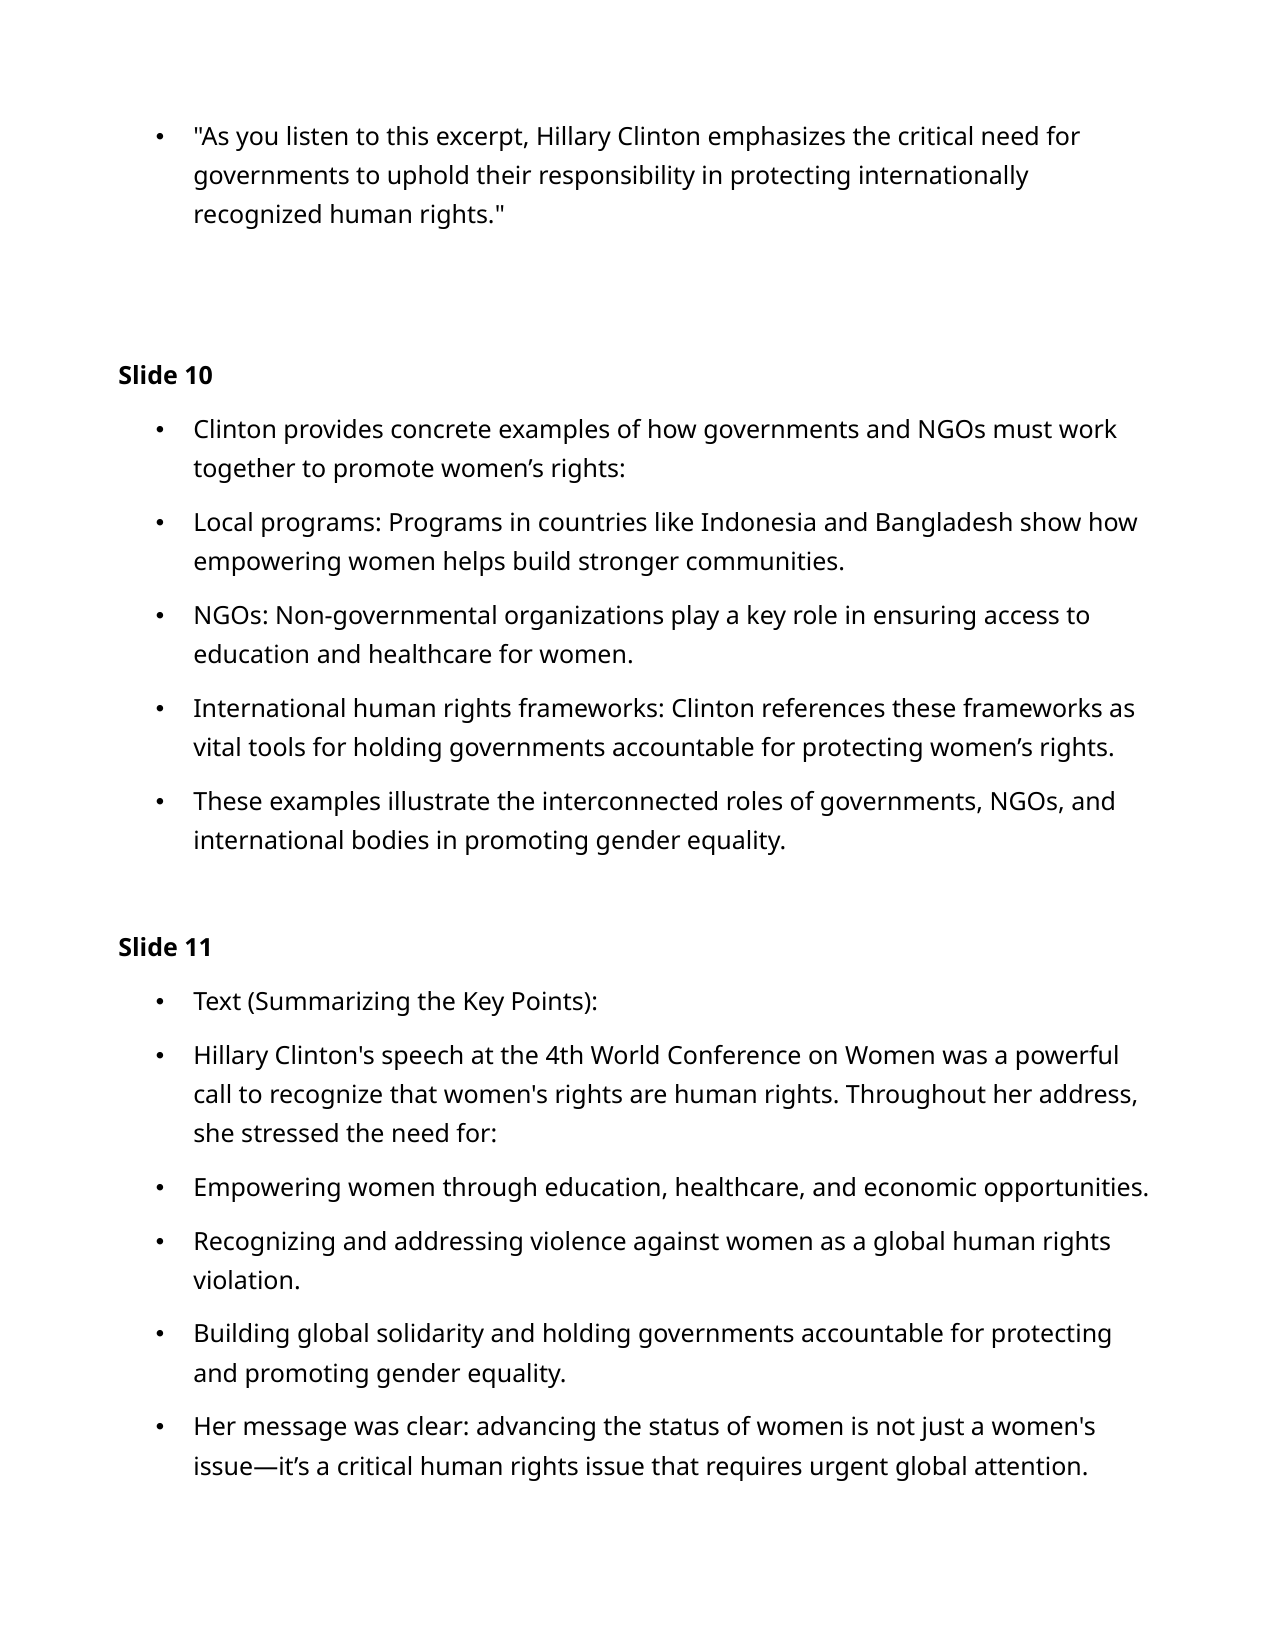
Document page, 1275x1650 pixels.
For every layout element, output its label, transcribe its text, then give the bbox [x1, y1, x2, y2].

list Recognizing and addressing violence against women as a global human rights violation. [156, 1223, 1157, 1296]
list These examples illustrate the interconnected roles of governments, NGOs, and international bodies in promoting gender equality. [156, 783, 1157, 856]
list Clinton provides concrete examples of how governments and NGOs must work together to promote women’s rights: [156, 411, 1157, 485]
list NGOs: Non-governmental organizations play a key role in ensuring access to education and healthcare for women. [156, 597, 1157, 671]
text Slide 11 [118, 930, 1157, 964]
list "As you listen to this excerpt, Hillary Clinton emphasizes the critical need for governments to uphold their responsibility in protecting internationally recognized human rights." [156, 118, 1157, 231]
list Empowering women through education, healthcare, and economic opportunities. [156, 1169, 1157, 1203]
list Building global solidarity and holding governments accountable for protecting and promoting gender equality. [156, 1316, 1157, 1389]
list Local programs: Programs in countries like Indonesia and Bangladesh show how empowering women helps build stronger communities. [156, 504, 1157, 578]
list International human rights frameworks: Clinton references these frameworks as vital tools for holding governments accountable for protecting women’s rights. [156, 690, 1157, 763]
list Hillary Clinton's speech at the 4th World Conference on Women was a powerful call to recognize that women's rights are human rights. Throughout her address, she stressed the need for: [156, 1037, 1157, 1150]
list Her message was clear: advancing the status of women is not just a women's issue—it’s a critical human rights issue that requires urgent global attention. [156, 1409, 1157, 1482]
text Slide 10 [118, 358, 1157, 392]
list Text (Summarizing the Key Points): [156, 983, 1157, 1018]
